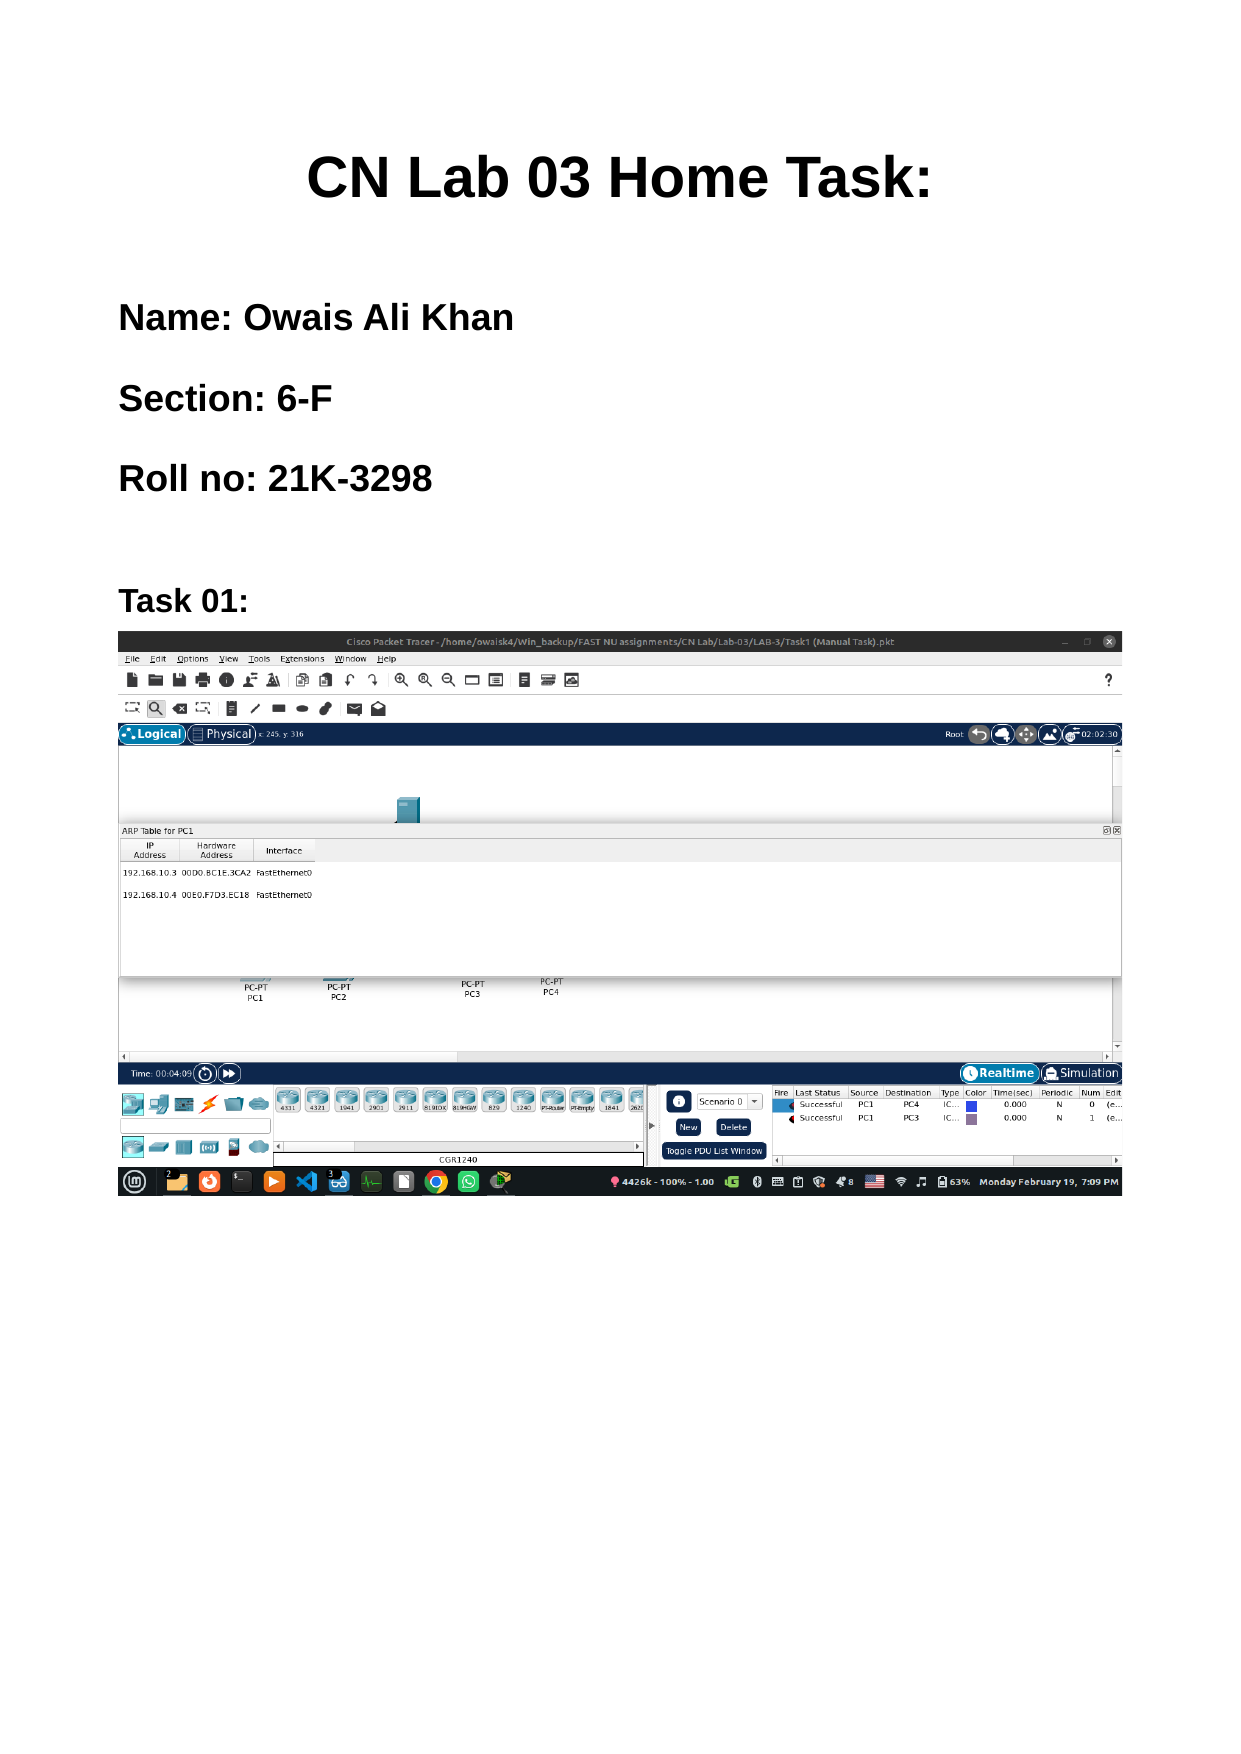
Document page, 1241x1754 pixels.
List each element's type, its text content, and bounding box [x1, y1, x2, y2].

subtitle Task 01: [118, 581, 1122, 619]
picture [155, 730, 162, 739]
subtitle Name: Owais Ali Khan [118, 295, 1122, 338]
subtitle Roll no: 21K-3298 [118, 457, 1122, 500]
picture [118, 631, 1123, 1196]
subtitle Section: 6-F [118, 376, 1122, 419]
title CN Lab 03 Home Task: [118, 143, 1122, 210]
